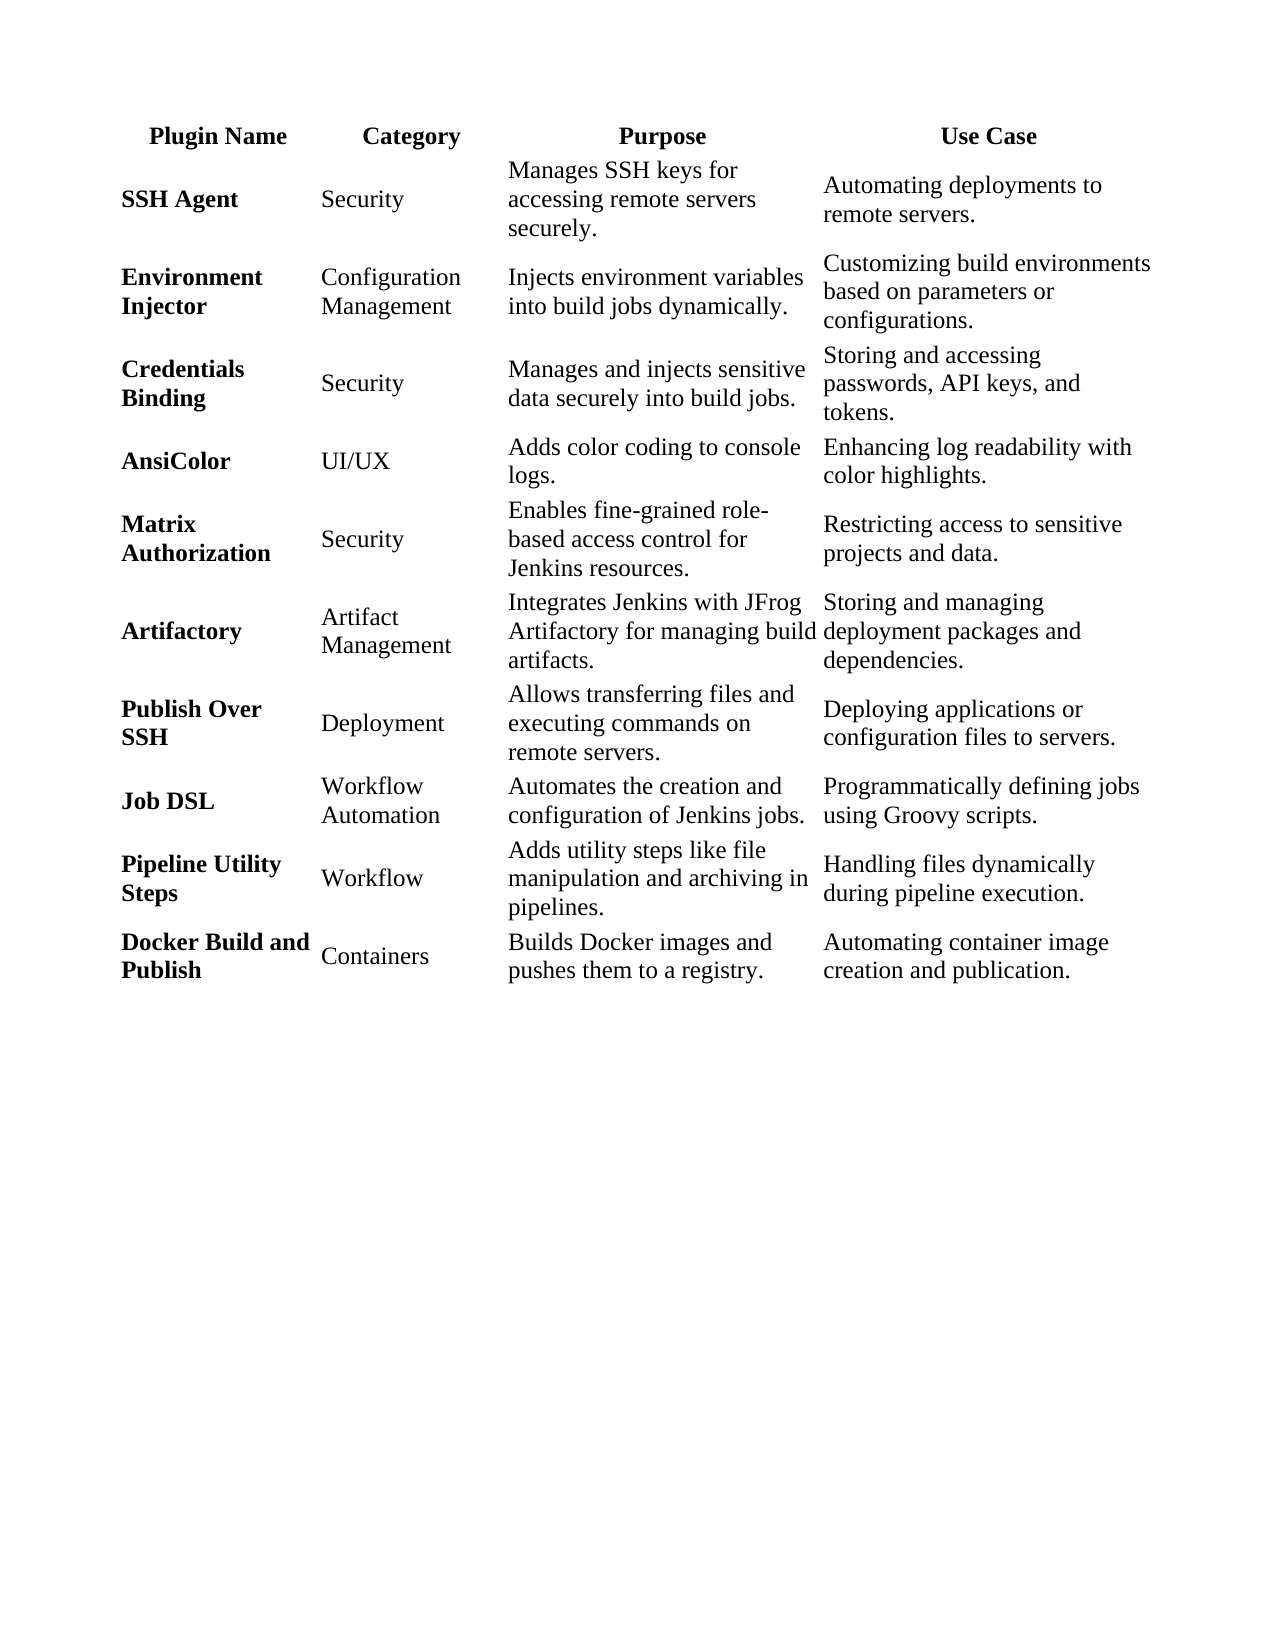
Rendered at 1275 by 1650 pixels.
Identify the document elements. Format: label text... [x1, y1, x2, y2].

table_cell Automating deployments to remote servers. [820, 153, 1157, 245]
table_cell Pipeline Utility Steps [118, 832, 318, 924]
table_header Purpose [505, 118, 820, 153]
table_cell Deploying applications or configuration files to servers. [820, 676, 1157, 768]
table_cell Programmatically defining jobs using Groovy scripts. [820, 769, 1157, 832]
table_header Plugin Name [118, 118, 318, 153]
table_cell Automates the creation and configuration of Jenkins jobs. [505, 769, 820, 832]
table_cell Customizing build environments based on parameters or configurations. [820, 245, 1157, 337]
table_cell Workflow [318, 832, 505, 924]
table_cell Manages and injects sensitive data securely into build jobs. [505, 337, 820, 429]
table_cell Matrix Authorization [118, 492, 318, 584]
table_cell Enables fine-grained role-based access control for Jenkins resources. [505, 492, 820, 584]
table_cell AnsiColor [118, 429, 318, 492]
table_cell Deployment [318, 676, 505, 768]
table_cell Security [318, 153, 505, 245]
table_cell Job DSL [118, 769, 318, 832]
table_cell Workflow Automation [318, 769, 505, 832]
table_cell Integrates Jenkins with JFrog Artifactory for managing build artifacts. [505, 584, 820, 676]
table_cell Manages SSH keys for accessing remote servers securely. [505, 153, 820, 245]
table_cell Adds color coding to console logs. [505, 429, 820, 492]
table_cell Adds utility steps like file manipulation and archiving in pipelines. [505, 832, 820, 924]
table_cell Storing and accessing passwords, API keys, and tokens. [820, 337, 1157, 429]
table_cell Security [318, 337, 505, 429]
table_cell Credentials Binding [118, 337, 318, 429]
table_cell Configuration Management [318, 245, 505, 337]
table_cell UI/UX [318, 429, 505, 492]
table_cell Containers [318, 924, 505, 987]
table_cell Injects environment variables into build jobs dynamically. [505, 245, 820, 337]
table_header Category [318, 118, 505, 153]
table_cell Builds Docker images and pushes them to a registry. [505, 924, 820, 987]
table_cell Artifact Management [318, 584, 505, 676]
table_cell Publish Over SSH [118, 676, 318, 768]
table_cell Restricting access to sensitive projects and data. [820, 492, 1157, 584]
table_cell Handling files dynamically during pipeline execution. [820, 832, 1157, 924]
table_cell Enhancing log readability with color highlights. [820, 429, 1157, 492]
table_cell SSH Agent [118, 153, 318, 245]
table_cell Storing and managing deployment packages and dependencies. [820, 584, 1157, 676]
table_cell Docker Build and Publish [118, 924, 318, 987]
table_cell Allows transferring files and executing commands on remote servers. [505, 676, 820, 768]
table_cell Environment Injector [118, 245, 318, 337]
table_cell Artifactory [118, 584, 318, 676]
table_cell Security [318, 492, 505, 584]
table_header Use Case [820, 118, 1157, 153]
table_cell Automating container image creation and publication. [820, 924, 1157, 987]
